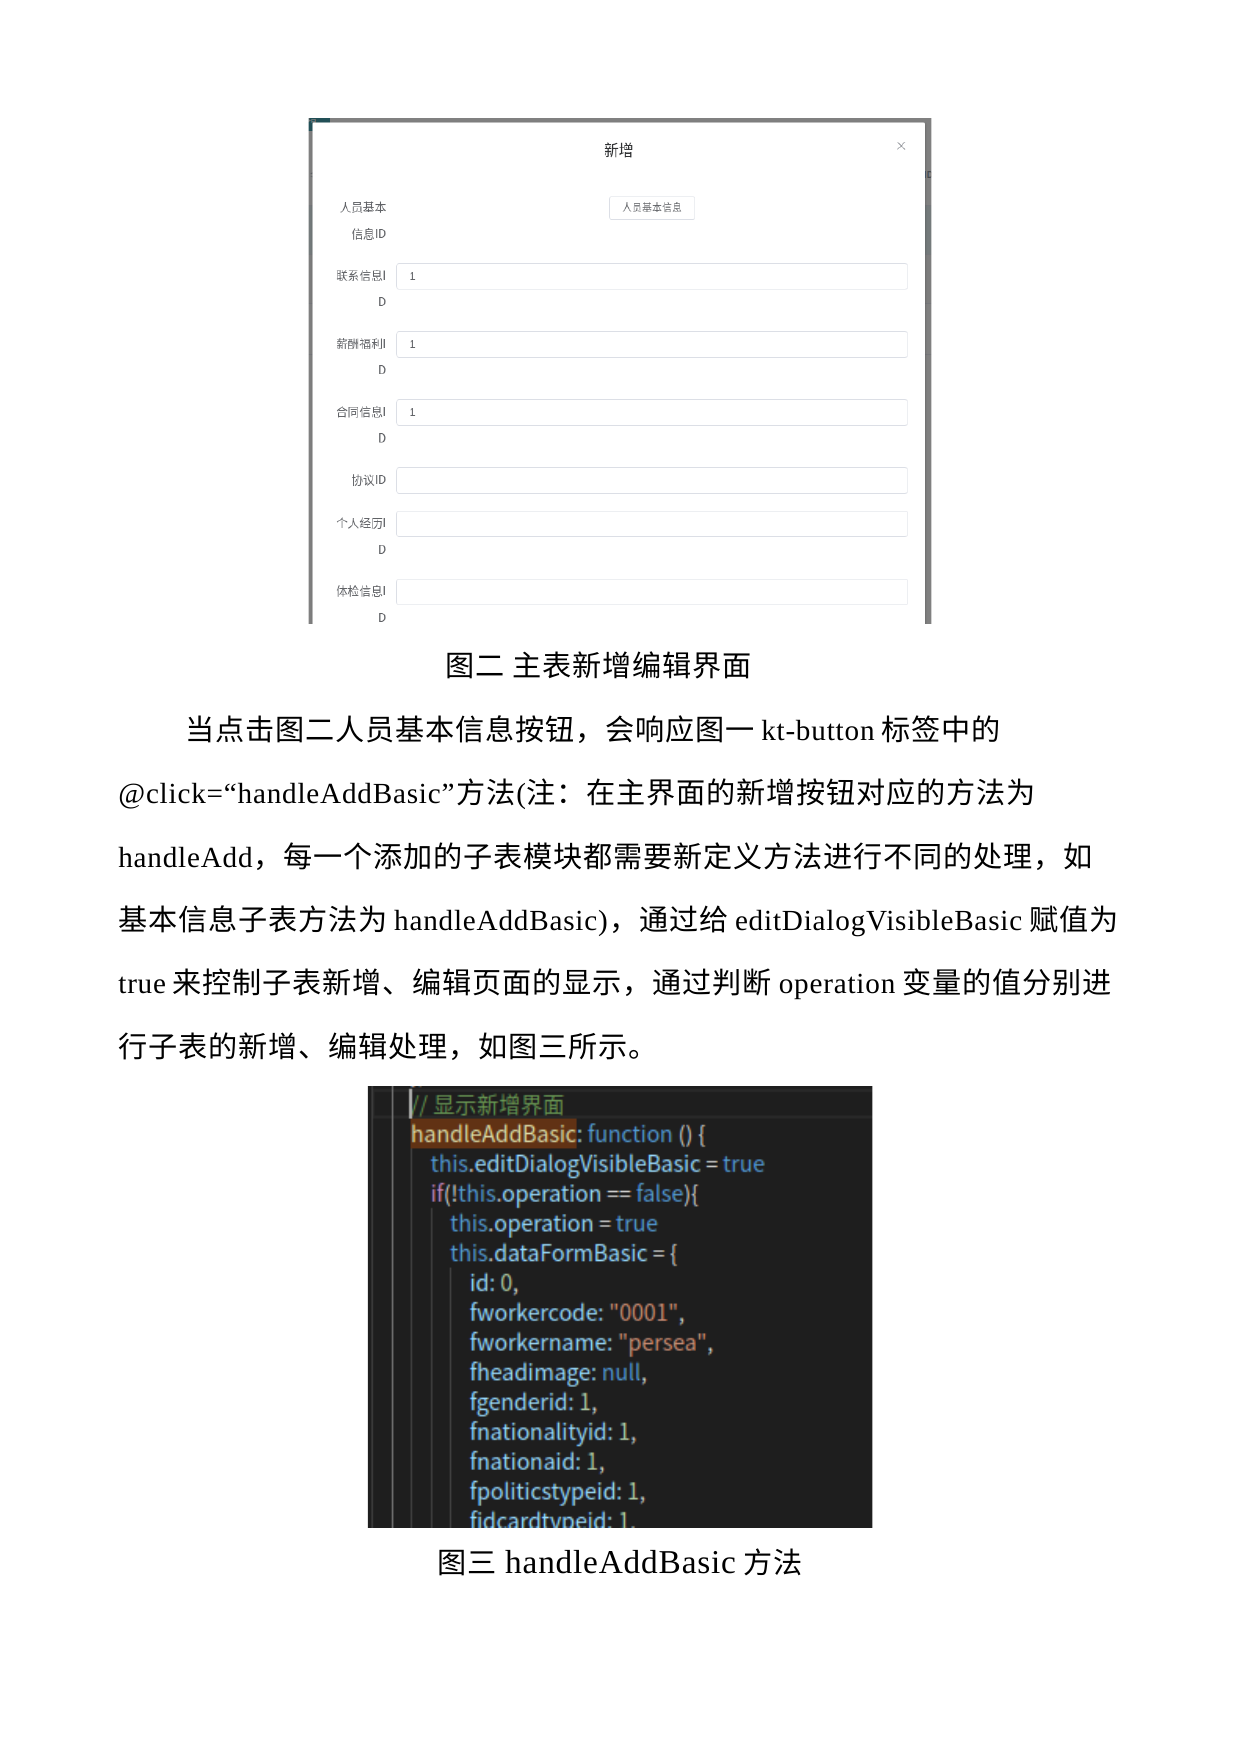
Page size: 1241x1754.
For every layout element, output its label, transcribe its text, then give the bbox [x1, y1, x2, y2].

text 当点击图二人员基本信息按钮，会响应图一kt-button标签中的@click=“handleAddBasic”方法(注：在主界面的新增按钮对应的方法为handleAdd，每一个添加的子表模块都需要新定义方法进行不同的处理，如基本信息子表方法为handleAddBasic)，通过给editDialogVisibleBasic赋值为true来控制子表新增、编辑页面的显示，通过判断operation变量的值分别进行子表的新增、编辑处理，如图三所示。 [118, 706, 1122, 1066]
picture [308, 118, 932, 624]
text 图三 handleAddBasic方法 [118, 1540, 1122, 1582]
picture [367, 1086, 873, 1528]
text 图二 主表新增编辑界面 [118, 643, 1122, 685]
